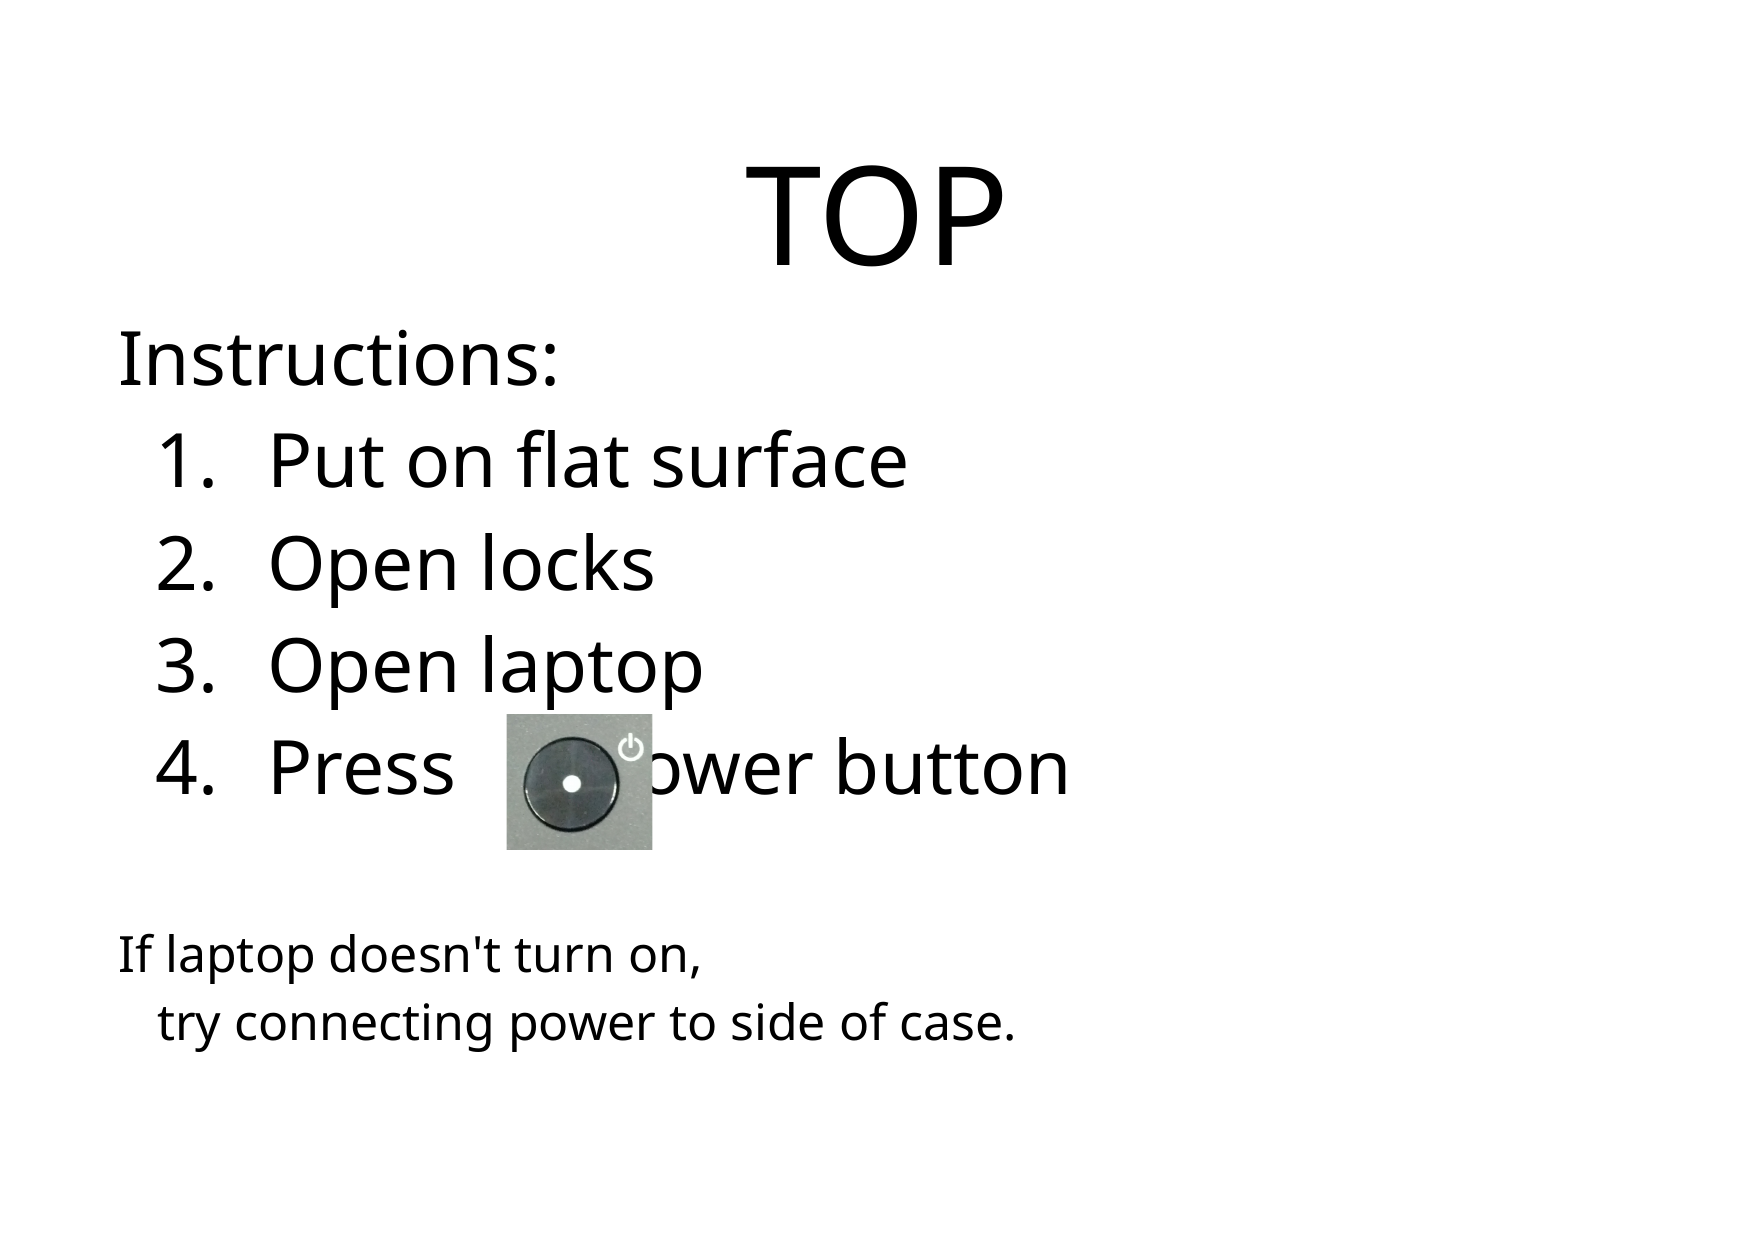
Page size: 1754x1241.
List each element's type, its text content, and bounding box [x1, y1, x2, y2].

text TOP [118, 118, 1636, 305]
picture [506, 714, 653, 850]
text If laptop doesn't turn on, [118, 918, 1636, 987]
list Open locks [156, 510, 1636, 612]
list Press power button [156, 714, 506, 816]
text try connecting power to side of case. [118, 987, 1636, 1055]
list Open laptop [156, 612, 1636, 714]
text Instructions: [118, 305, 1636, 408]
list Press power button [653, 714, 1636, 816]
list Put on flat surface [156, 408, 1636, 510]
list Press power button [653, 759, 672, 789]
